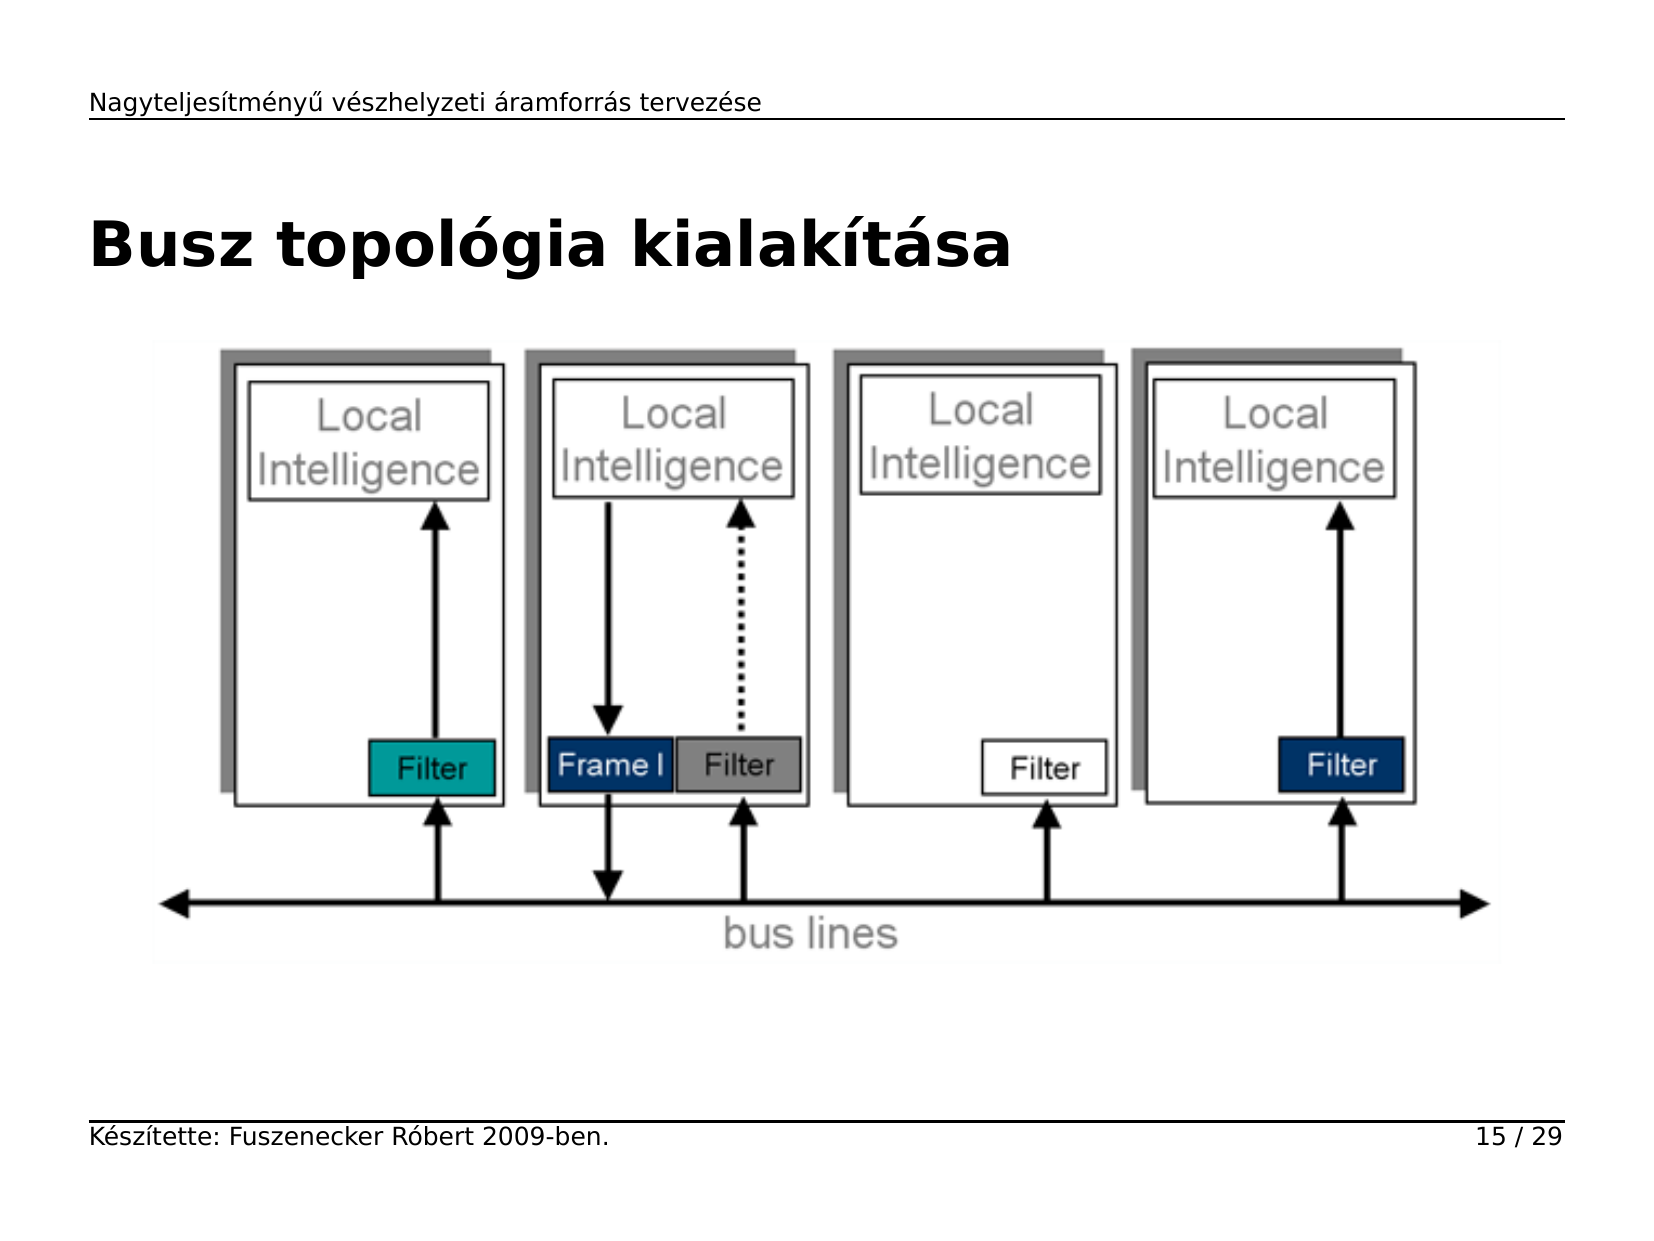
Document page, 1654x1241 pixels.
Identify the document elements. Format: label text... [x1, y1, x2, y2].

picture [152, 340, 1502, 964]
subtitle Busz topológia kialakítása [88, 208, 1565, 281]
